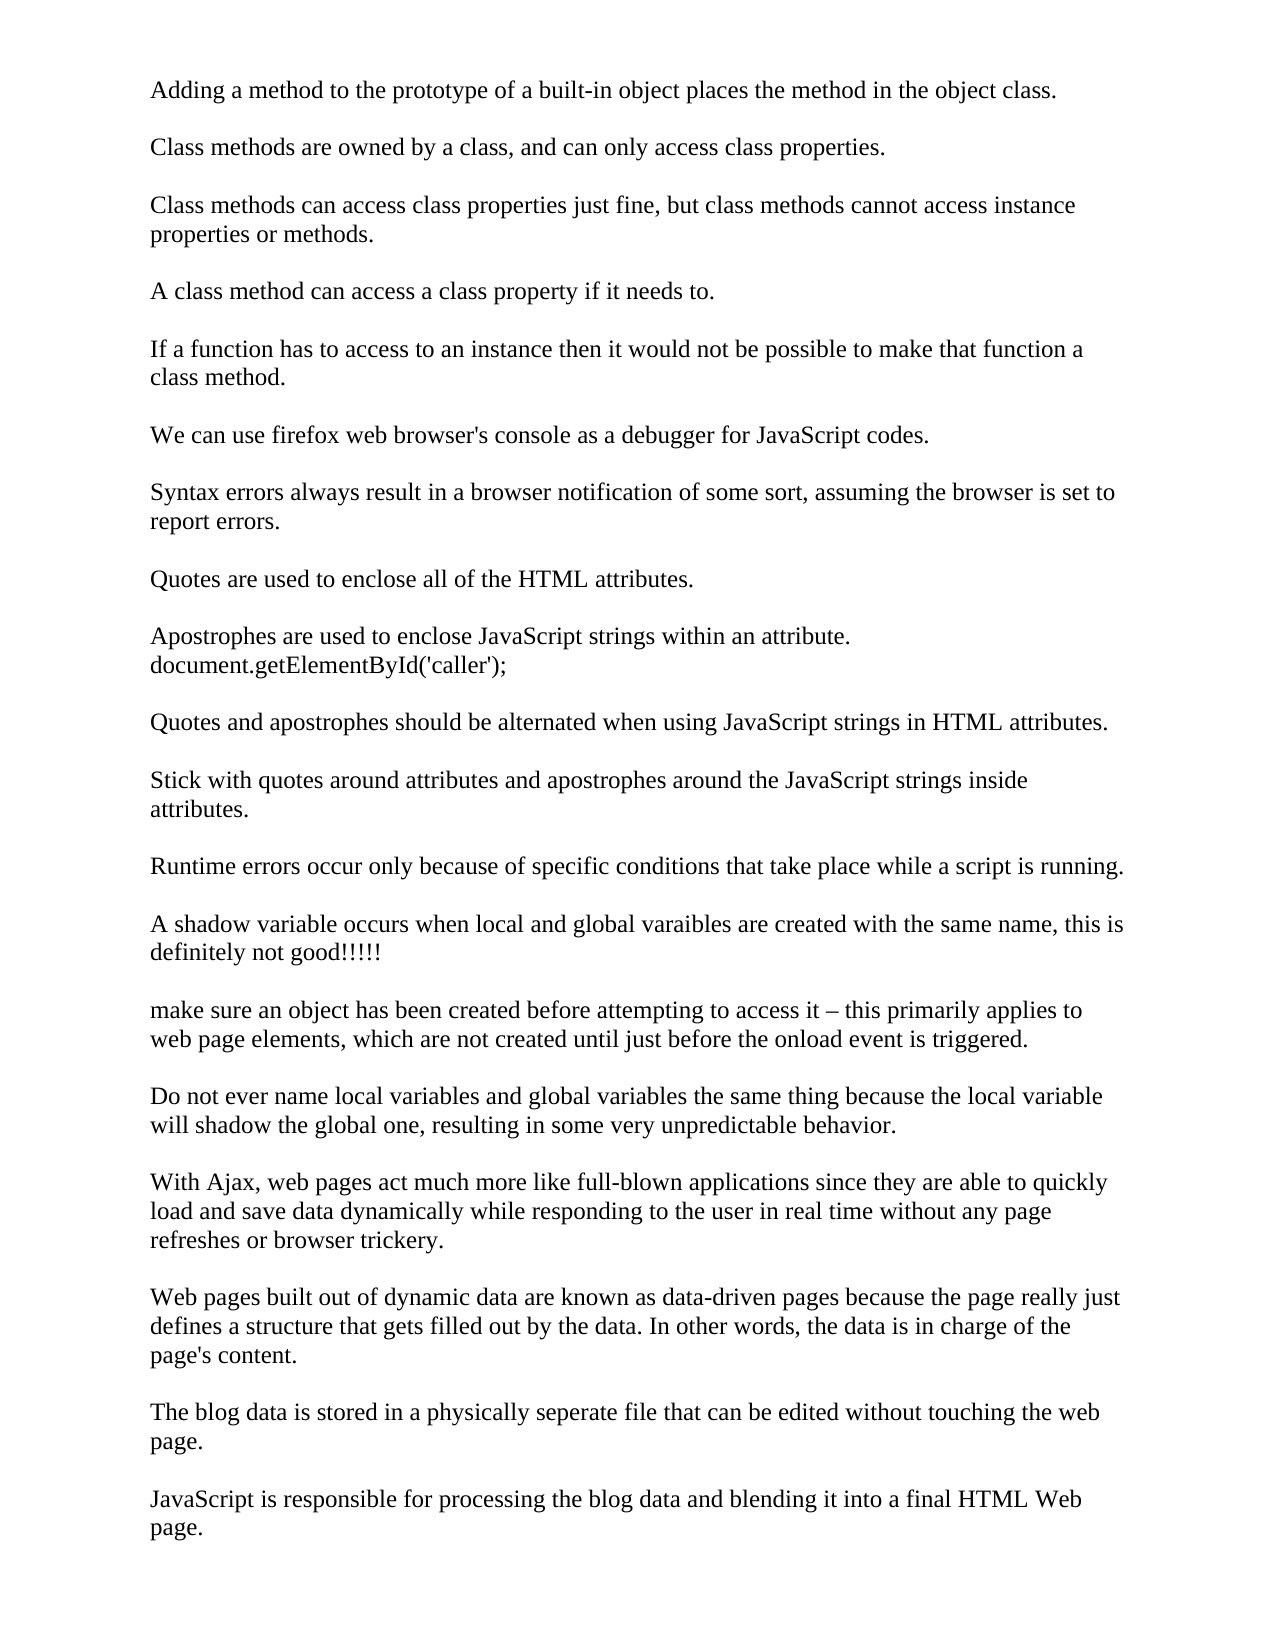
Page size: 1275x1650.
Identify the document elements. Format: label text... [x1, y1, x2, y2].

text Web pages built out of dynamic data are known as data-driven pages because the page really just defines a structure that gets filled out by the data. In other words, the data is in charge of the page's content. [150, 1282, 1125, 1369]
text Adding a method to the prototype of a built-in object places the method in the object class. [150, 75, 1125, 104]
text With Ajax, web pages act much more like full-blown applications since they are able to quickly load and save data dynamically while responding to the user in real time without any page refreshes or browser trickery. [150, 1167, 1125, 1254]
text A shadow variable occurs when local and global varaibles are created with the same name, this is definitely not good!!!!! [150, 909, 1125, 966]
text Stick with quotes around attributes and apostrophes around the JavaScript strings inside attributes. [150, 765, 1125, 822]
text If a function has to access to an instance then it would not be possible to make that function a class method. [150, 334, 1125, 391]
text Quotes and apostrophes should be alternated when using JavaScript strings in HTML attributes. [150, 707, 1125, 736]
text Quotes are used to enclose all of the HTML attributes. [150, 564, 1125, 592]
text Do not ever name local variables and global variables the same thing because the local variable will shadow the global one, resulting in some very unpredictable behavior. [150, 1081, 1125, 1139]
text A class method can access a class property if it needs to. [150, 276, 1125, 305]
text Syntax errors always result in a browser notification of some sort, assuming the browser is set to report errors. [150, 477, 1125, 535]
text Class methods are owned by a class, and can only access class properties. [150, 132, 1125, 161]
text make sure an object has been created before attempting to access it – this primarily applies to web page elements, which are not created until just before the onload event is triggered. [150, 995, 1125, 1052]
text We can use firefox web browser's console as a debugger for JavaScript codes. [150, 420, 1125, 449]
text JavaScript is responsible for processing the blog data and blending it into a final HTML Web page. [150, 1484, 1125, 1541]
text Apostrophes are used to enclose JavaScript strings within an attribute. document.getElementById('caller'); [150, 621, 1125, 679]
text Runtime errors occur only because of specific conditions that take place while a script is running. [150, 851, 1125, 880]
text The blog data is stored in a physically seperate file that can be edited without touching the web page. [150, 1397, 1125, 1455]
text Class methods can access class properties just fine, but class methods cannot access instance properties or methods. [150, 190, 1125, 247]
